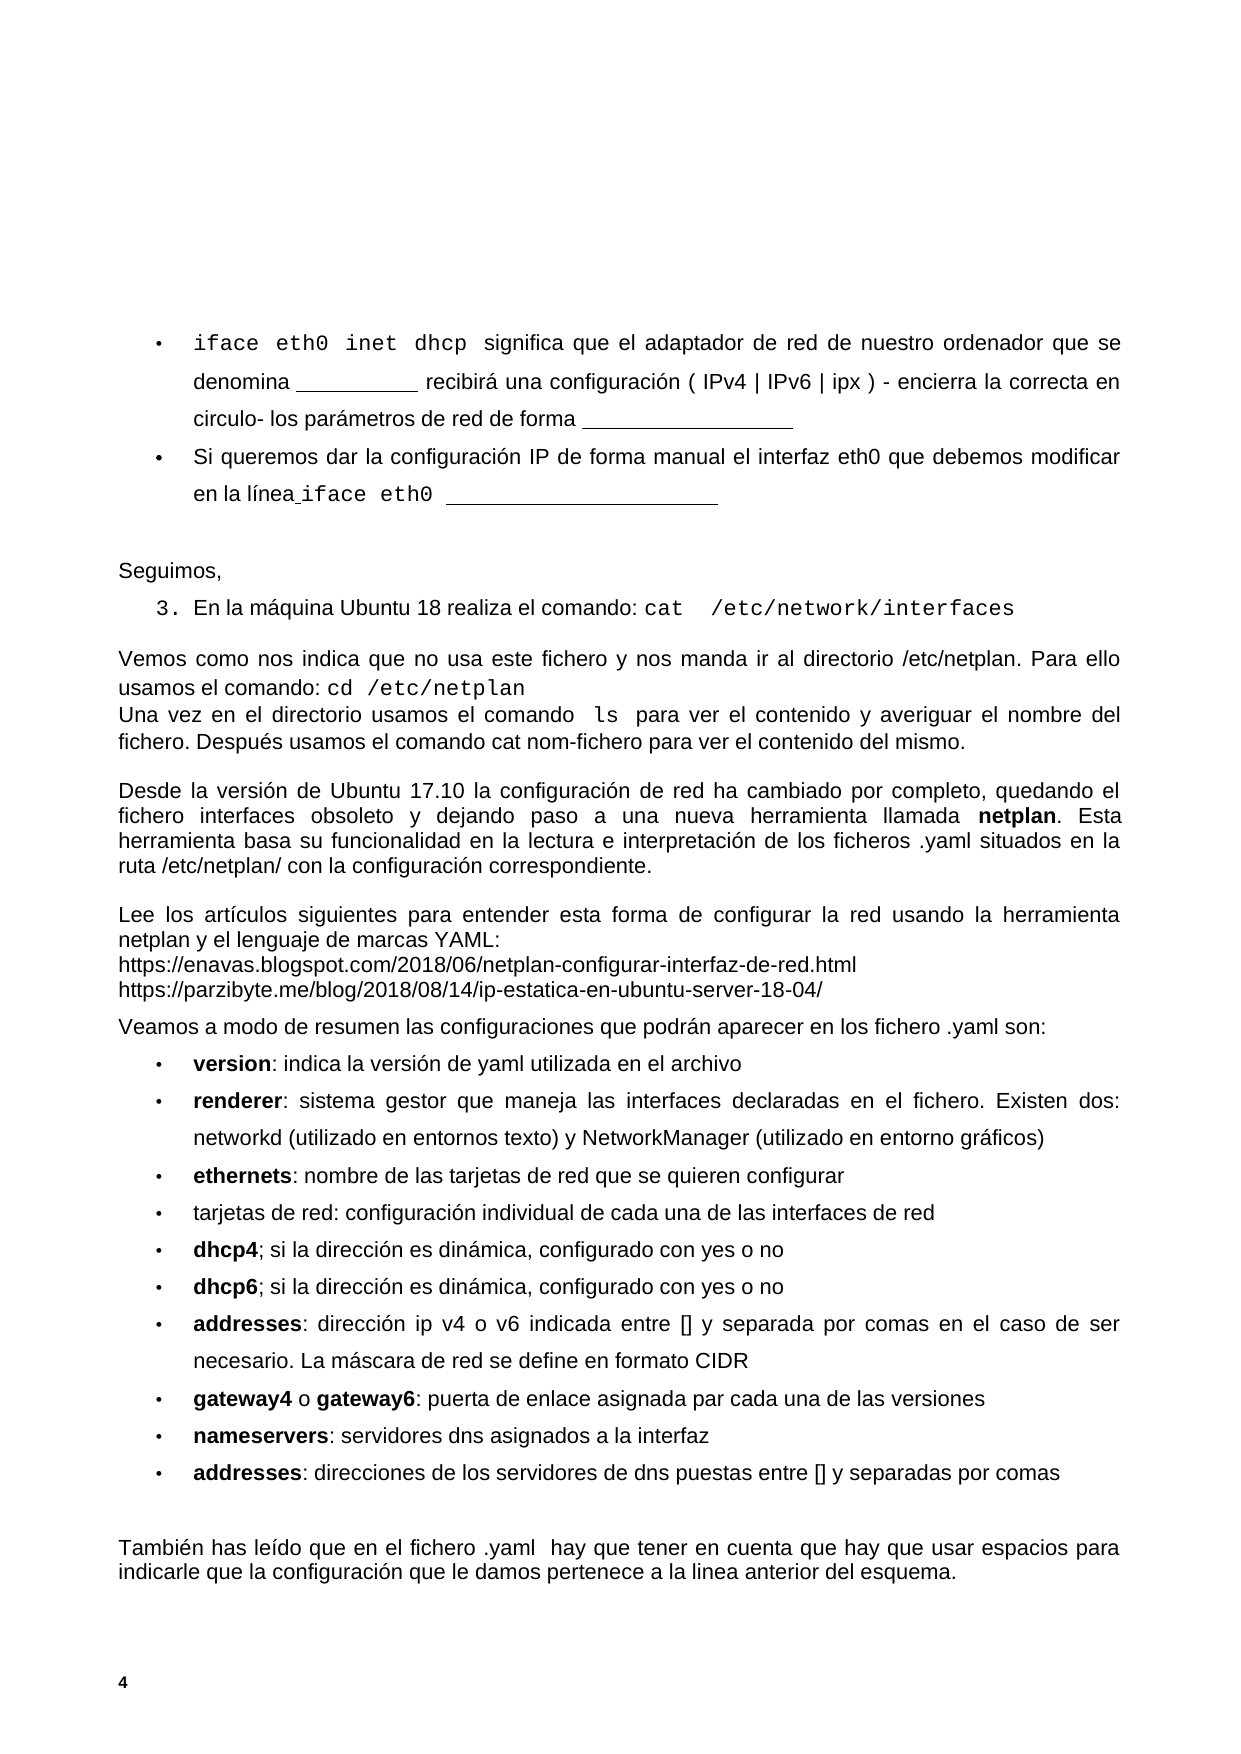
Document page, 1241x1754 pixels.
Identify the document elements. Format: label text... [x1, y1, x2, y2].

list ethernets: nombre de las tarjetas de red que se quieren configurar [156, 1163, 1122, 1188]
list nameservers: servidores dns asignados a la interfaz [156, 1423, 1122, 1448]
list addresses: direcciones de los servidores de dns puestas entre [] y separadas por comas [156, 1461, 1122, 1485]
text Veamos a modo de resumen las configuraciones que podrán aparecer en los fichero .yaml son: [118, 1014, 1122, 1039]
list Si queremos dar la configuración IP de forma manual el interfaz eth0 que debemos modificar en la línea iface eth0 [156, 444, 1122, 508]
list version: indica la versión de yaml utilizada en el archivo [156, 1051, 1122, 1076]
list renderer: sistema gestor que maneja las interfaces declaradas en el fichero. Existen dos: networkd (utilizado en entornos texto) y NetworkManager (utilizado en entorno gráficos) [156, 1089, 1122, 1151]
list gateway4 o gateway6: puerta de enlace asignada par cada una de las versiones [156, 1386, 1122, 1411]
list tarjetas de red: configuración individual de cada una de las interfaces de red [156, 1200, 1122, 1225]
list En la máquina Ubuntu 18 realiza el comando: cat /etc/network/interfaces [156, 595, 1122, 622]
text Seguimos, [118, 558, 1122, 583]
text Desde la versión de Ubuntu 17.10 la configuración de red ha cambiado por completo, quedando el fichero interfaces obsoleto y dejando paso a una nueva herramienta llamada netplan. Esta herramienta basa su funcionalidad en la lectura e interpretación de los ficheros .yaml situados en la ruta /etc/netplan/ con la configuración correspondiente. [118, 779, 1122, 878]
list addresses: dirección ip v4 o v6 indicada entre [] y separada por comas en el caso de ser necesario. La máscara de red se define en formato CIDR [156, 1312, 1122, 1374]
text https://enavas.blogspot.com/2018/06/netplan-configurar-interfaz-de-red.html [118, 952, 1122, 977]
text https://parzibyte.me/blog/2018/08/14/ip-estatica-en-ubuntu-server-18-04/ [118, 977, 1122, 1002]
text Vemos como nos indica que no usa este fichero y nos manda ir al directorio /etc/netplan. Para ello usamos el comando: cd /etc/netplan [118, 647, 1122, 703]
text Una vez en el directorio usamos el comando ls para ver el contenido y averiguar el nombre del fichero. Después usamos el comando cat nom-fichero para ver el contenido del mismo. [118, 703, 1122, 754]
text También has leído que en el fichero .yaml hay que tener en cuenta que hay que usar espacios para indicarle que la configuración que le damos pertenece a la linea anterior del esquema. [118, 1535, 1122, 1584]
list dhcp6; si la dirección es dinámica, configurado con yes o no [156, 1274, 1122, 1299]
text Lee los artículos siguientes para entender esta forma de configurar la red usando la herramienta netplan y el lenguaje de marcas YAML: [118, 903, 1122, 952]
list dhcp4; si la dirección es dinámica, configurado con yes o no [156, 1237, 1122, 1262]
list iface eth0 inet dhcp significa que el adaptador de red de nuestro ordenador que se denomina recibirá una configuración ( IPv4 | IPv6 | ipx ) - encierra la correcta en circulo- los parámetros de red de forma [156, 331, 1122, 432]
